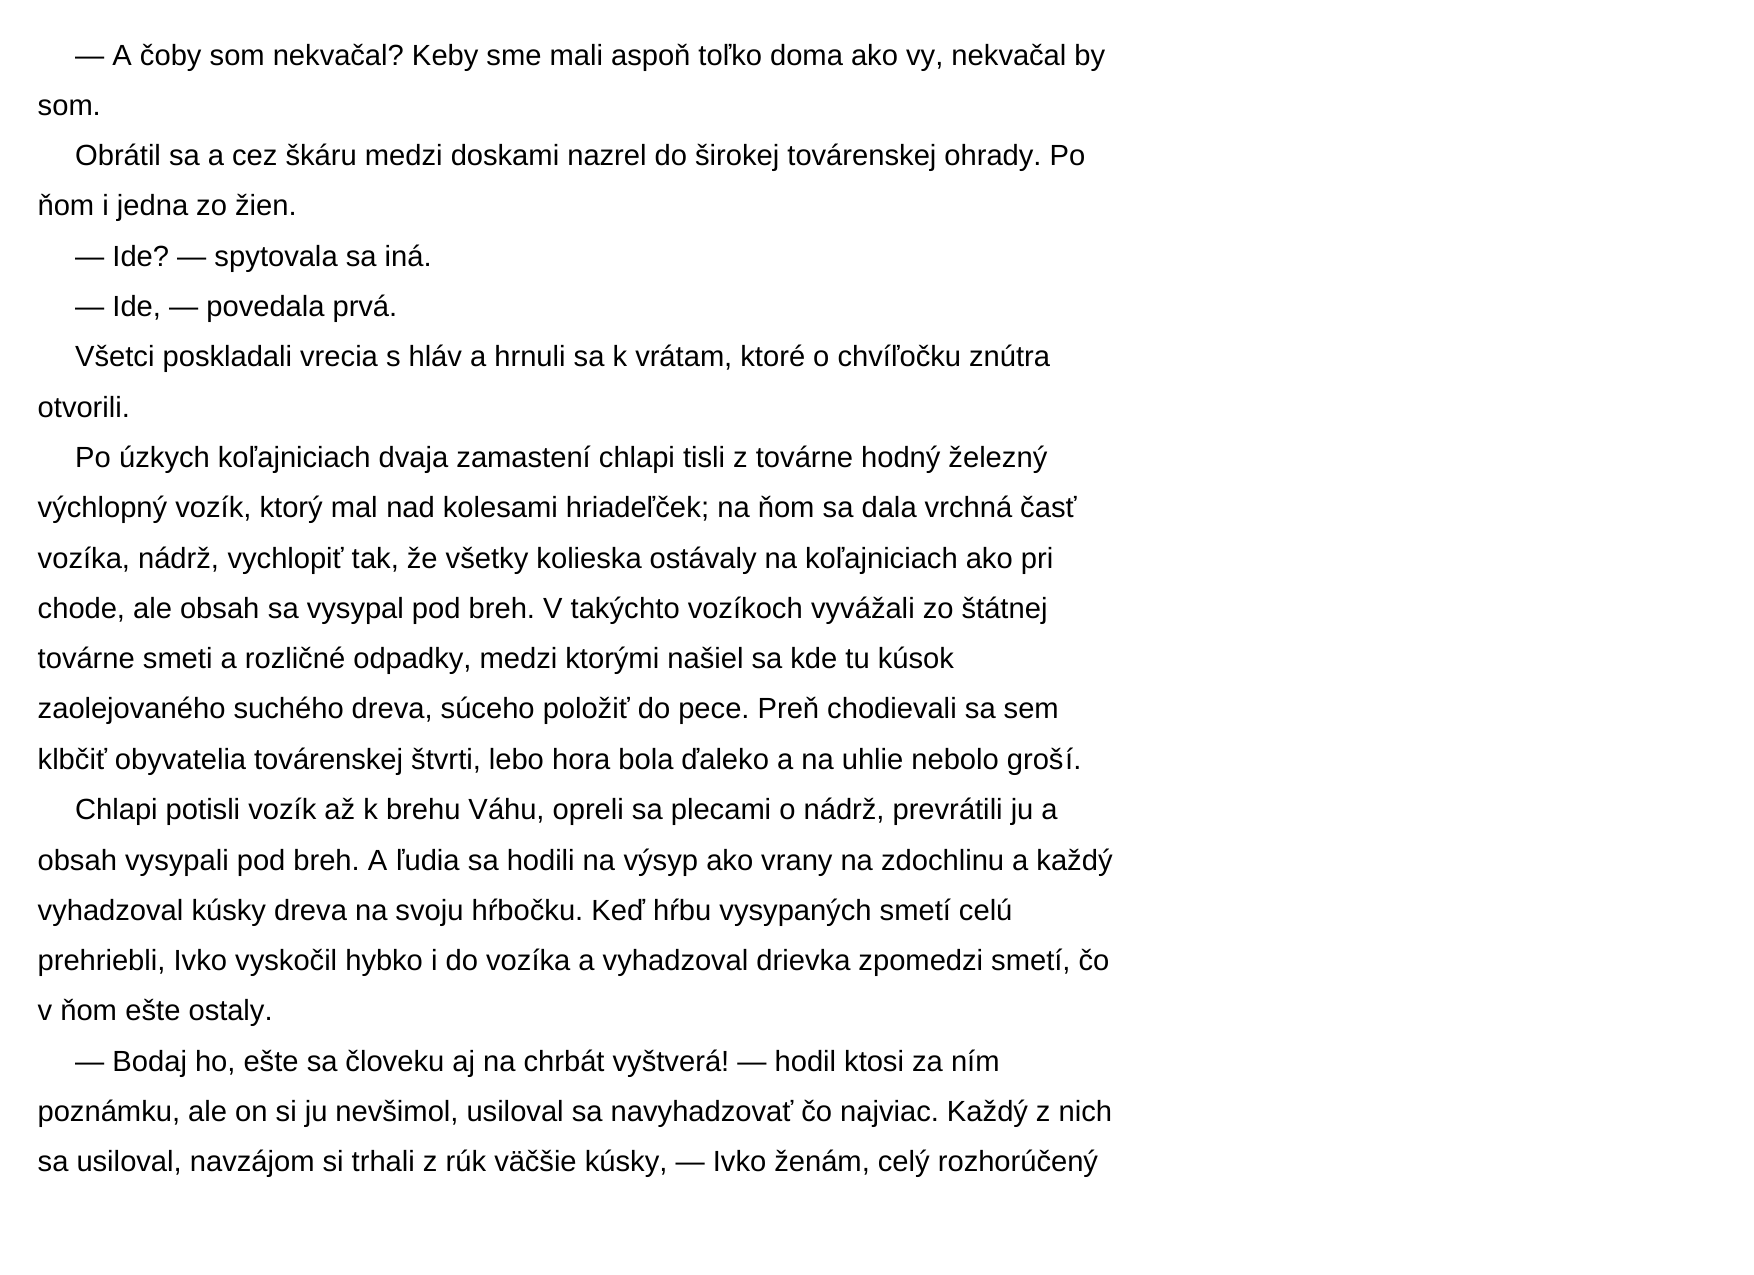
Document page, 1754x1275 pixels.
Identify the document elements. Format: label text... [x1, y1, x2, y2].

text Po úzkych koľajniciach dvaja zamastení chlapi tisli z továrne hodný železný výchlopný vozík, ktorý mal nad kolesami hriadeľček; na ňom sa dala vrchná časť vozíka, nádrž, vychlopiť tak, že všetky kolieska ostávaly na koľajniciach ako pri chode, ale obsah sa vysypal pod breh. V takýchto vozíkoch vyvážali zo štátnej továrne smeti a rozličné odpadky, medzi ktorými našiel sa kde tu kúsok zaolejovaného suchého dreva, súceho položiť do pece. Preň chodievali sa sem klbčiť obyvatelia továrenskej štvrti, lebo hora bola ďaleko a na uhlie nebolo groší. [37, 440, 1130, 775]
text Chlapi potisli vozík až k brehu Váhu, opreli sa plecami o nádrž, prevrátili ju a obsah vysypali pod breh. A ľudia sa hodili na výsyp ako vrany na zdochlinu a každý vyhadzoval kúsky dreva na svoju hŕbočku. Keď hŕbu vysypaných smetí celú prehriebli, Ivko vyskočil hybko i do vozíka a vyhadzoval drievka zpomedzi smetí, čo v ňom ešte ostaly. [37, 792, 1130, 1027]
text — Ide? — spytovala sa iná. [37, 239, 1130, 272]
text Obrátil sa a cez škáru medzi doskami nazrel do širokej továrenskej ohrady. Po ňom i jedna zo žien. [37, 138, 1130, 222]
text — Ide, — povedala prvá. [37, 289, 1130, 323]
text — Bodaj ho, ešte sa človeku aj na chrbát vyštverá! — hodil ktosi za ním poznámku, ale on si ju nevšimol, usiloval sa navyhadzovať čo najviac. Každý z nich sa usiloval, navzájom si trhali z rúk väčšie kúsky, — Ivko ženám, celý rozhorúčený [37, 1044, 1130, 1178]
text Všetci poskladali vrecia s hláv a hrnuli sa k vrátam, ktoré o chvíľočku znútra otvorili. [37, 339, 1130, 423]
text — A čoby som nekvačal? Keby sme mali aspoň toľko doma ako vy, nekvačal by som. [37, 37, 1130, 121]
